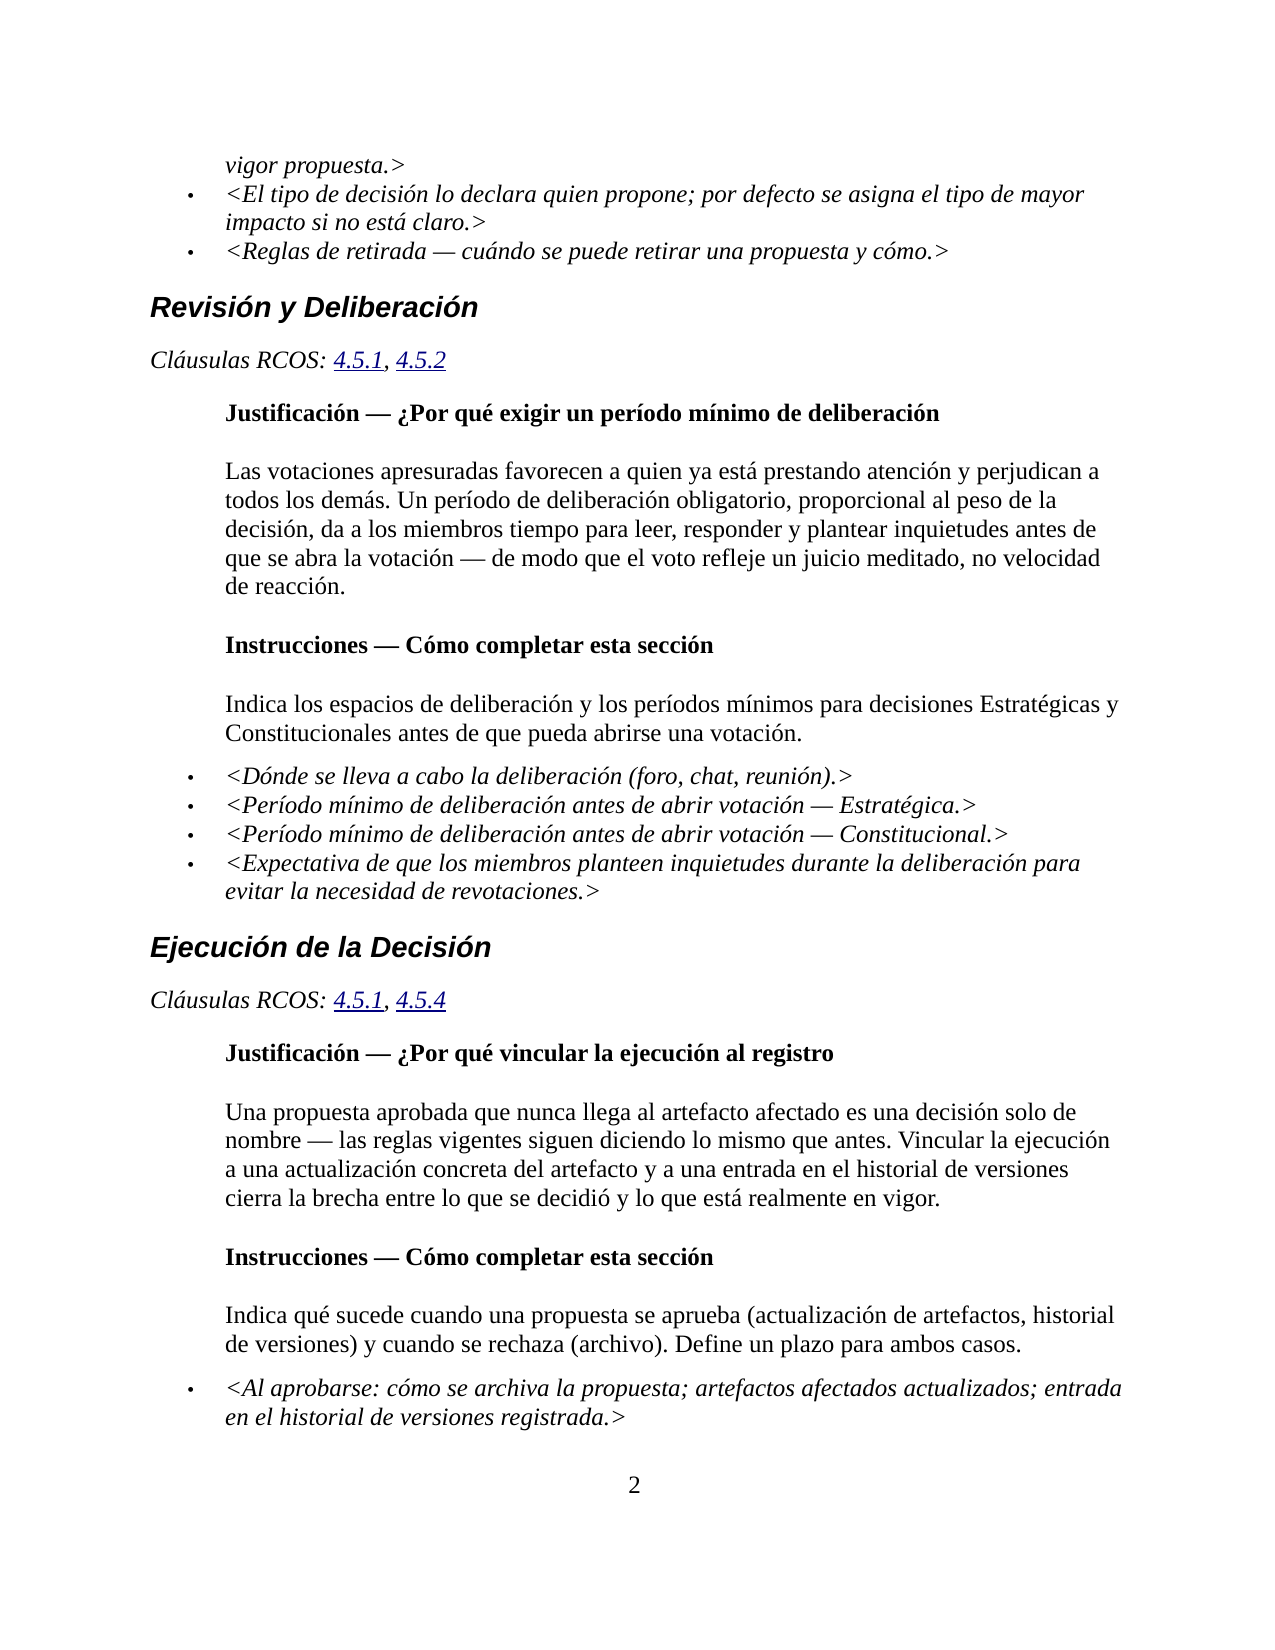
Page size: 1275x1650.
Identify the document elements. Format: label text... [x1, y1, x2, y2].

text Justificación — ¿Por qué exigir un período mínimo de deliberación [225, 398, 1125, 426]
list <Período mínimo de deliberación antes de abrir votación — Estratégica.> [187, 790, 1125, 819]
list <Reglas de retirada — cuándo se puede retirar una propuesta y cómo.> [187, 236, 1125, 265]
list vigor propuesta.> [187, 150, 1125, 179]
text Instrucciones — Cómo completar esta sección [225, 1242, 1125, 1270]
text Cláusulas RCOS: 4.5.1, 4.5.4 [150, 985, 1125, 1014]
subtitle Ejecución de la Decisión [150, 930, 1125, 964]
text Una propuesta aprobada que nunca llega al artefacto afectado es una decisión solo de nombre — las reglas vigentes siguen diciendo lo mismo que antes. Vincular la ejecución a una actualización concreta del artefacto y a una entrada en el historial de versiones cierra la brecha entre lo que se decidió y lo que está realmente en vigor. [225, 1097, 1125, 1212]
list <Expectativa de que los miembros planteen inquietudes durante la deliberación para evitar la necesidad de revotaciones.> [187, 848, 1125, 905]
text Las votaciones apresuradas favorecen a quien ya está prestando atención y perjudican a todos los demás. Un período de deliberación obligatorio, proporcional al peso de la decisión, da a los miembros tiempo para leer, responder y plantear inquietudes antes de que se abra la votación — de modo que el voto refleje un juicio meditado, no velocidad de reacción. [225, 456, 1125, 600]
subtitle Revisión y Deliberación [150, 290, 1125, 323]
text Indica los espacios de deliberación y los períodos mínimos para decisiones Estratégicas y Constitucionales antes de que pueda abrirse una votación. [225, 689, 1125, 746]
list <El tipo de decisión lo declara quien propone; por defecto se asigna el tipo de mayor impacto si no está claro.> [187, 179, 1125, 236]
text Justificación — ¿Por qué vincular la ejecución al registro [225, 1038, 1125, 1067]
list <Dónde se lleva a cabo la deliberación (foro, chat, reunión).> [187, 761, 1125, 790]
text Cláusulas RCOS: 4.5.1, 4.5.2 [150, 345, 1125, 374]
list <Al aprobarse: cómo se archiva la propuesta; artefactos afectados actualizados; entrada en el historial de versiones registrada.> [187, 1373, 1125, 1430]
list <Período mínimo de deliberación antes de abrir votación — Constitucional.> [187, 819, 1125, 848]
text Indica qué sucede cuando una propuesta se aprueba (actualización de artefactos, historial de versiones) y cuando se rechaza (archivo). Define un plazo para ambos casos. [225, 1300, 1125, 1358]
text Instrucciones — Cómo completar esta sección [225, 630, 1125, 659]
